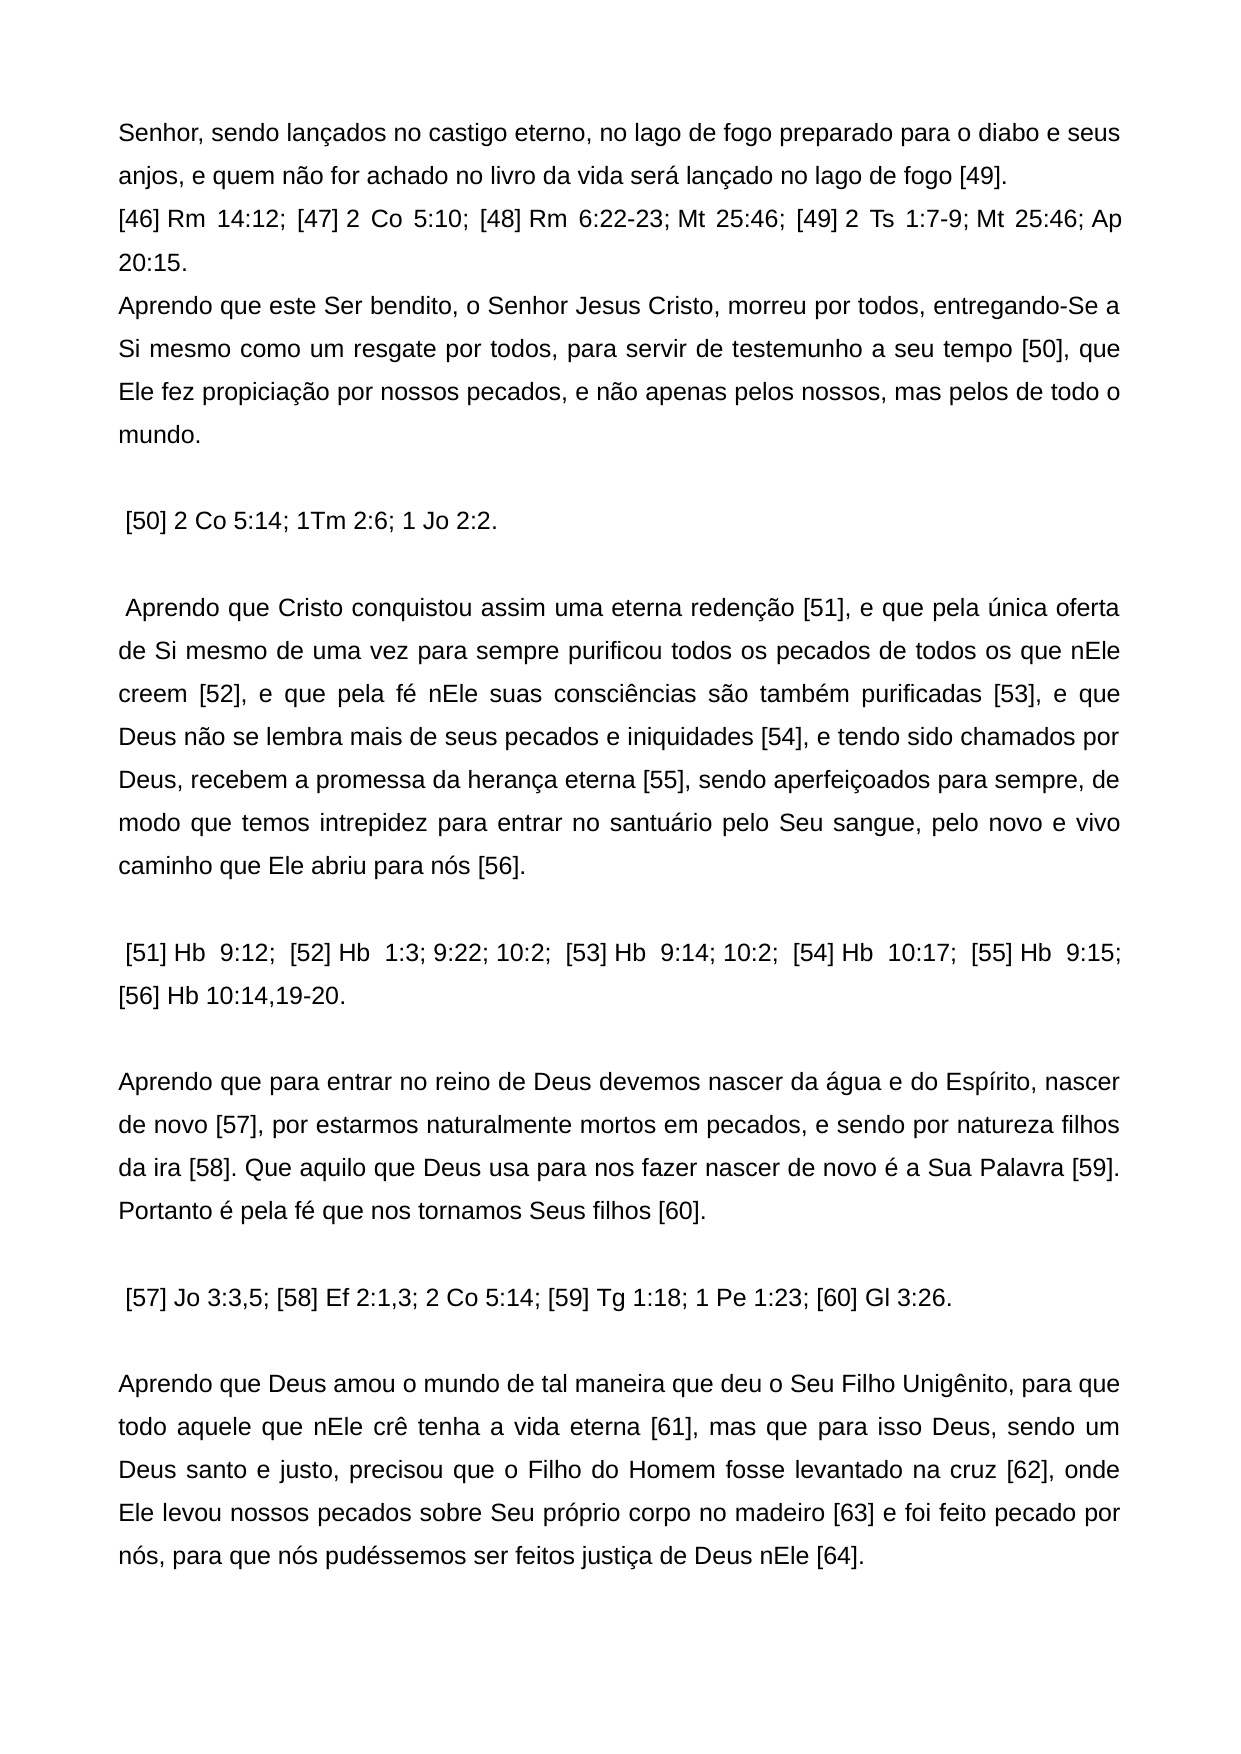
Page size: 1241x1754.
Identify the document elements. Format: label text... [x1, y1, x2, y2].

text Senhor, sendo lançados no castigo eterno, no lago de fogo preparado para o diabo e seus anjos, e quem não for achado no livro da vida será lançado no lago de fogo [49]. [118, 118, 1122, 190]
text Aprendo que Deus amou o mundo de tal maneira que deu o Seu Filho Unigênito, para que todo aquele que nEle crê tenha a vida eterna [61], mas que para isso Deus, sendo um Deus santo e justo, precisou que o Filho do Homem fosse levantado na cruz [62], onde Ele levou nossos pecados sobre Seu próprio corpo no madeiro [63] e foi feito pecado por nós, para que nós pudéssemos ser feitos justiça de Deus nEle [64]. [118, 1369, 1122, 1570]
text [57] Jo 3:3,5; [58] Ef 2:1,3; 2 Co 5:14; [59] Tg 1:18; 1 Pe 1:23; [60] Gl 3:26. [118, 1282, 1122, 1311]
text Aprendo que Cristo conquistou assim uma eterna redenção [51], e que pela única oferta de Si mesmo de uma vez para sempre purificou todos os pecados de todos os que nEle creem [52], e que pela fé nEle suas consciências são também purificadas [53], e que Deus não se lembra mais de seus pecados e iniquidades [54], e tendo sido chamados por Deus, recebem a promessa da herança eterna [55], sendo aperfeiçoados para sempre, de modo que temos intrepidez para entrar no santuário pelo Seu sangue, pelo novo e vivo caminho que Ele abriu para nós [56]. [118, 592, 1122, 880]
text [50] 2 Co 5:14; 1Tm 2:6; 1 Jo 2:2. [118, 506, 1122, 535]
text Aprendo que este Ser bendito, o Senhor Jesus Cristo, morreu por todos, entregando-Se a Si mesmo como um resgate por todos, para servir de testemunho a seu tempo [50], que Ele fez propiciação por nossos pecados, e não apenas pelos nossos, mas pelos de todo o mundo. [118, 291, 1122, 449]
text [46] Rm 14:12; [47] 2 Co 5:10; [48] Rm 6:22-23; Mt 25:46; [49] 2 Ts 1:7-9; Mt 25:46; Ap 20:15. [118, 204, 1122, 276]
text Aprendo que para entrar no reino de Deus devemos nascer da água e do Espírito, nascer de novo [57], por estarmos naturalmente mortos em pecados, e sendo por natureza filhos da ira [58]. Que aquilo que Deus usa para nos fazer nascer de novo é a Sua Palavra [59]. Portanto é pela fé que nos tornamos Seus filhos [60]. [118, 1067, 1122, 1225]
text [51] Hb 9:12; [52] Hb 1:3; 9:22; 10:2; [53] Hb 9:14; 10:2; [54] Hb 10:17; [55] Hb 9:15; [56] Hb 10:14,19-20. [118, 937, 1122, 1009]
